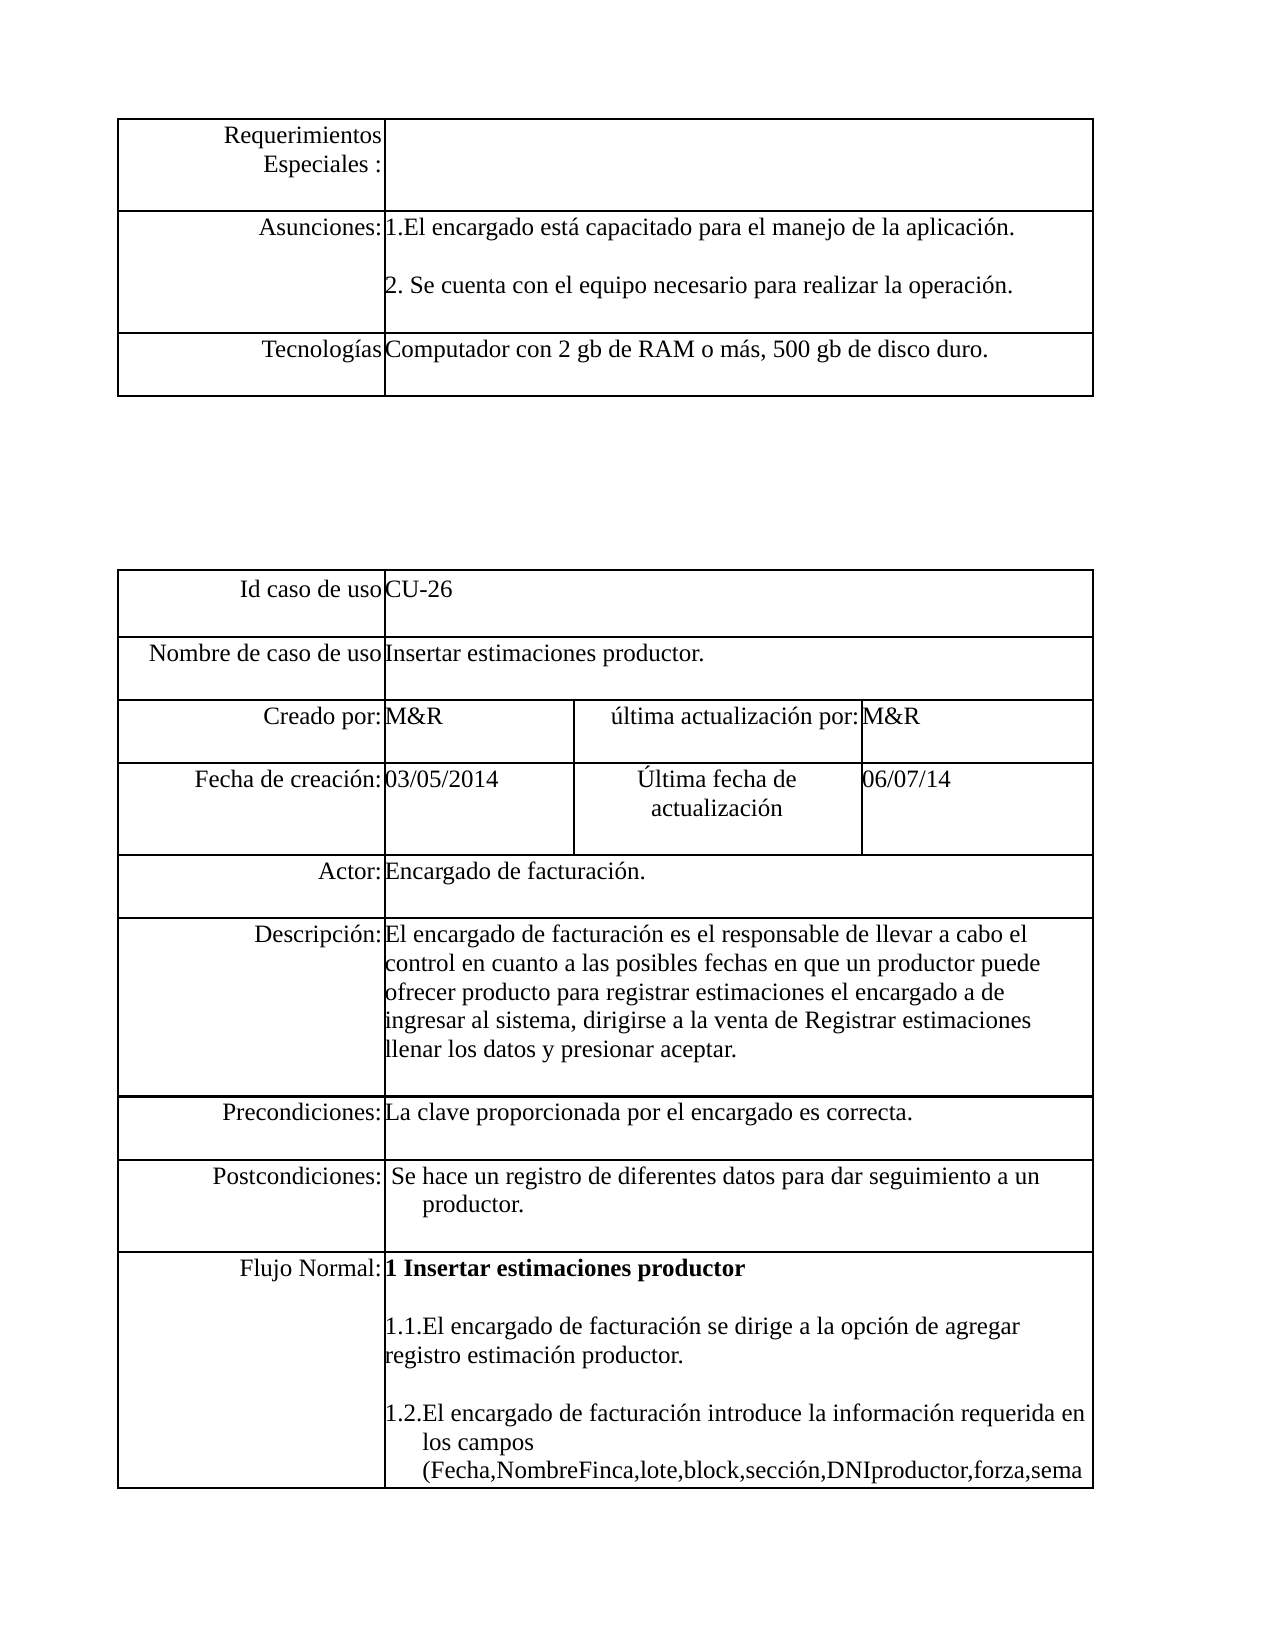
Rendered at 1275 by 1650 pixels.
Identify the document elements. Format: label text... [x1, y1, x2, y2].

table_header Id caso de uso [119, 571, 384, 636]
table_cell Se hace un registro de diferentes datos para dar seguimiento a un productor. [386, 1161, 1092, 1251]
table_cell 03/05/2014 [386, 764, 573, 854]
table_cell [386, 120, 1092, 210]
table_cell El encargado de facturación es el responsable de llevar a cabo el control en cuanto a las posibles fechas en que un productor puede ofrecer producto para registrar estimaciones el encargado a de ingresar al sistema, dirigirse a la venta de Registrar estimaciones llenar los datos y presionar aceptar. [386, 919, 1092, 1095]
table_header CU-26 [386, 571, 1092, 636]
table_cell Insertar estimaciones productor. [386, 638, 1092, 699]
table_cell Descripción: [119, 919, 384, 1095]
table_cell Nombre de caso de uso [119, 638, 384, 699]
table_cell Actor: [119, 856, 384, 917]
table_cell Tecnologías [119, 334, 384, 395]
table_cell Postcondiciones: [119, 1161, 384, 1251]
table_cell Fecha de creación: [119, 764, 384, 854]
table_cell 1 Insertar estimaciones productor 1.1.El encargado de facturación se dirige a la opción de agregar registro estimación productor. 1.2.El encargado de facturación introduce la información requerida en los campos (Fecha,NombreFinca,lote,block,sección,DNIproductor,forza,sema [386, 1253, 1092, 1487]
table_cell Computador con 2 gb de RAM o más, 500 gb de disco duro. [386, 334, 1092, 395]
table_cell Encargado de facturación. [386, 856, 1092, 917]
table_cell Asunciones: [119, 212, 384, 332]
table_cell Flujo Normal: [119, 1253, 384, 1487]
table_cell última actualización por: [575, 701, 861, 762]
table_cell 07/06/14 [863, 764, 1092, 854]
table_cell Requerimientos Especiales : [119, 120, 384, 210]
table_cell 1.El encargado está capacitado para el manejo de la aplicación. 2. Se cuenta con el equipo necesario para realizar la operación. [386, 212, 1092, 332]
table_cell Creado por: [119, 701, 384, 762]
table_cell M&R [386, 701, 573, 762]
table_cell La clave proporcionada por el encargado es correcta. [386, 1098, 1092, 1159]
table_cell M&R [863, 701, 1092, 762]
table_cell Precondiciones: [119, 1098, 384, 1159]
table_cell Última fecha de actualización [575, 764, 861, 854]
